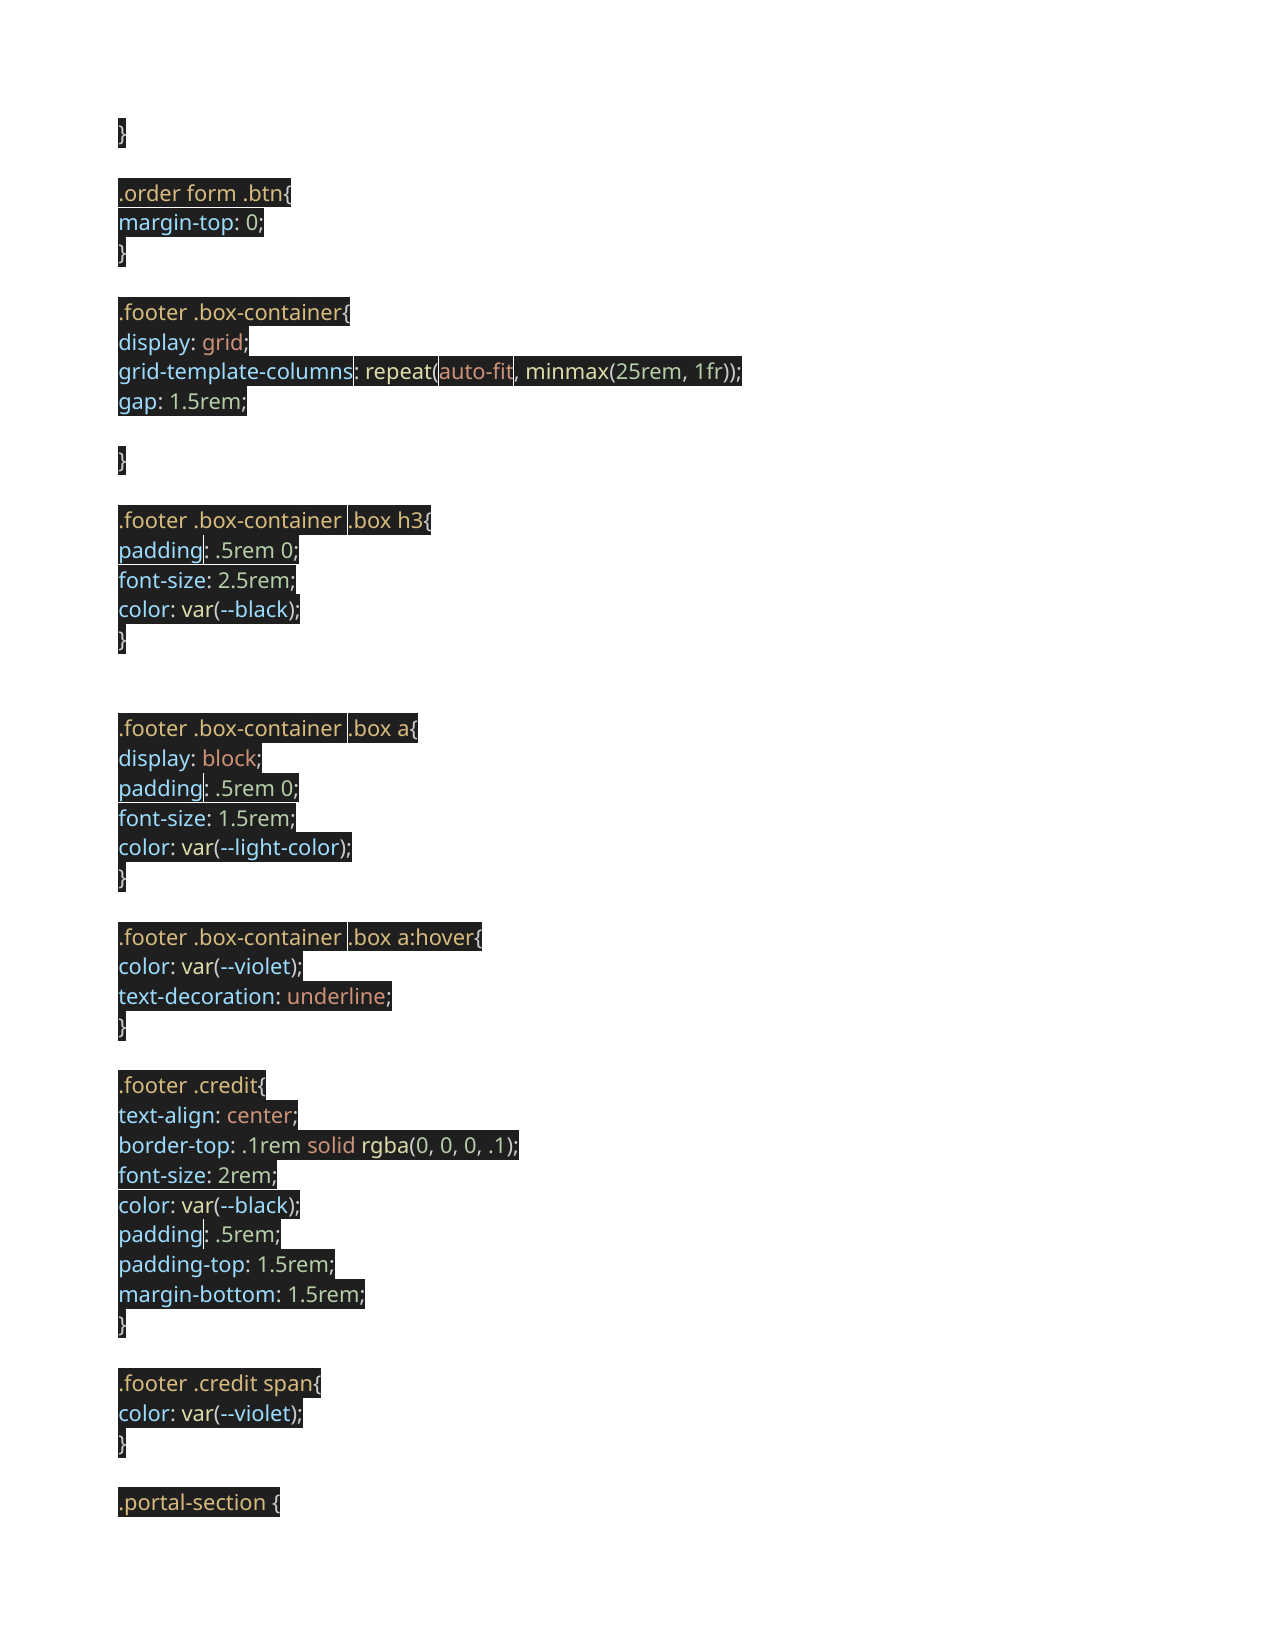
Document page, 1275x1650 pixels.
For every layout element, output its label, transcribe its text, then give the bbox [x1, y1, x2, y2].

text padding: .5rem; [118, 1219, 1157, 1249]
text } [118, 1309, 1157, 1338]
text gap: 1.5rem; [118, 386, 1157, 416]
text color: var(--violet); [118, 951, 1157, 981]
text } [118, 1428, 1157, 1458]
text padding: .5rem 0; [118, 535, 1157, 564]
text .footer .credit{ [118, 1070, 1157, 1100]
text } [118, 624, 1157, 654]
text color: var(--black); [118, 594, 1157, 624]
text } [118, 862, 1157, 892]
text color: var(--light-color); [118, 832, 1157, 862]
text display: grid; [118, 326, 1157, 356]
text } [118, 118, 1157, 148]
text text-decoration: underline; [118, 981, 1157, 1011]
text margin-bottom: 1.5rem; [118, 1279, 1157, 1309]
text .footer .box-container{ [118, 297, 1157, 326]
text color: var(--black); [118, 1189, 1157, 1219]
text .footer .box-container .box h3{ [118, 505, 1157, 535]
text font-size: 2.5rem; [118, 564, 1157, 594]
text } [118, 446, 1157, 475]
text text-align: center; [118, 1100, 1157, 1130]
text grid-template-columns: repeat(auto-fit, minmax(25rem, 1fr)); [118, 356, 1157, 386]
text color: var(--violet); [118, 1398, 1157, 1428]
text font-size: 2rem; [118, 1160, 1157, 1189]
text padding-top: 1.5rem; [118, 1249, 1157, 1279]
text .order form .btn{ [118, 178, 1157, 207]
text } [118, 237, 1157, 267]
text border-top: .1rem solid rgba(0, 0, 0, .1); [118, 1130, 1157, 1160]
text display: block; [118, 743, 1157, 773]
text } [118, 1011, 1157, 1041]
text .footer .box-container .box a{ [118, 713, 1157, 743]
text padding: .5rem 0; [118, 773, 1157, 802]
text .portal-section { [118, 1487, 1157, 1517]
text .footer .box-container .box a:hover{ [118, 922, 1157, 951]
text .footer .credit span{ [118, 1368, 1157, 1398]
text margin-top: 0; [118, 207, 1157, 237]
text font-size: 1.5rem; [118, 802, 1157, 832]
